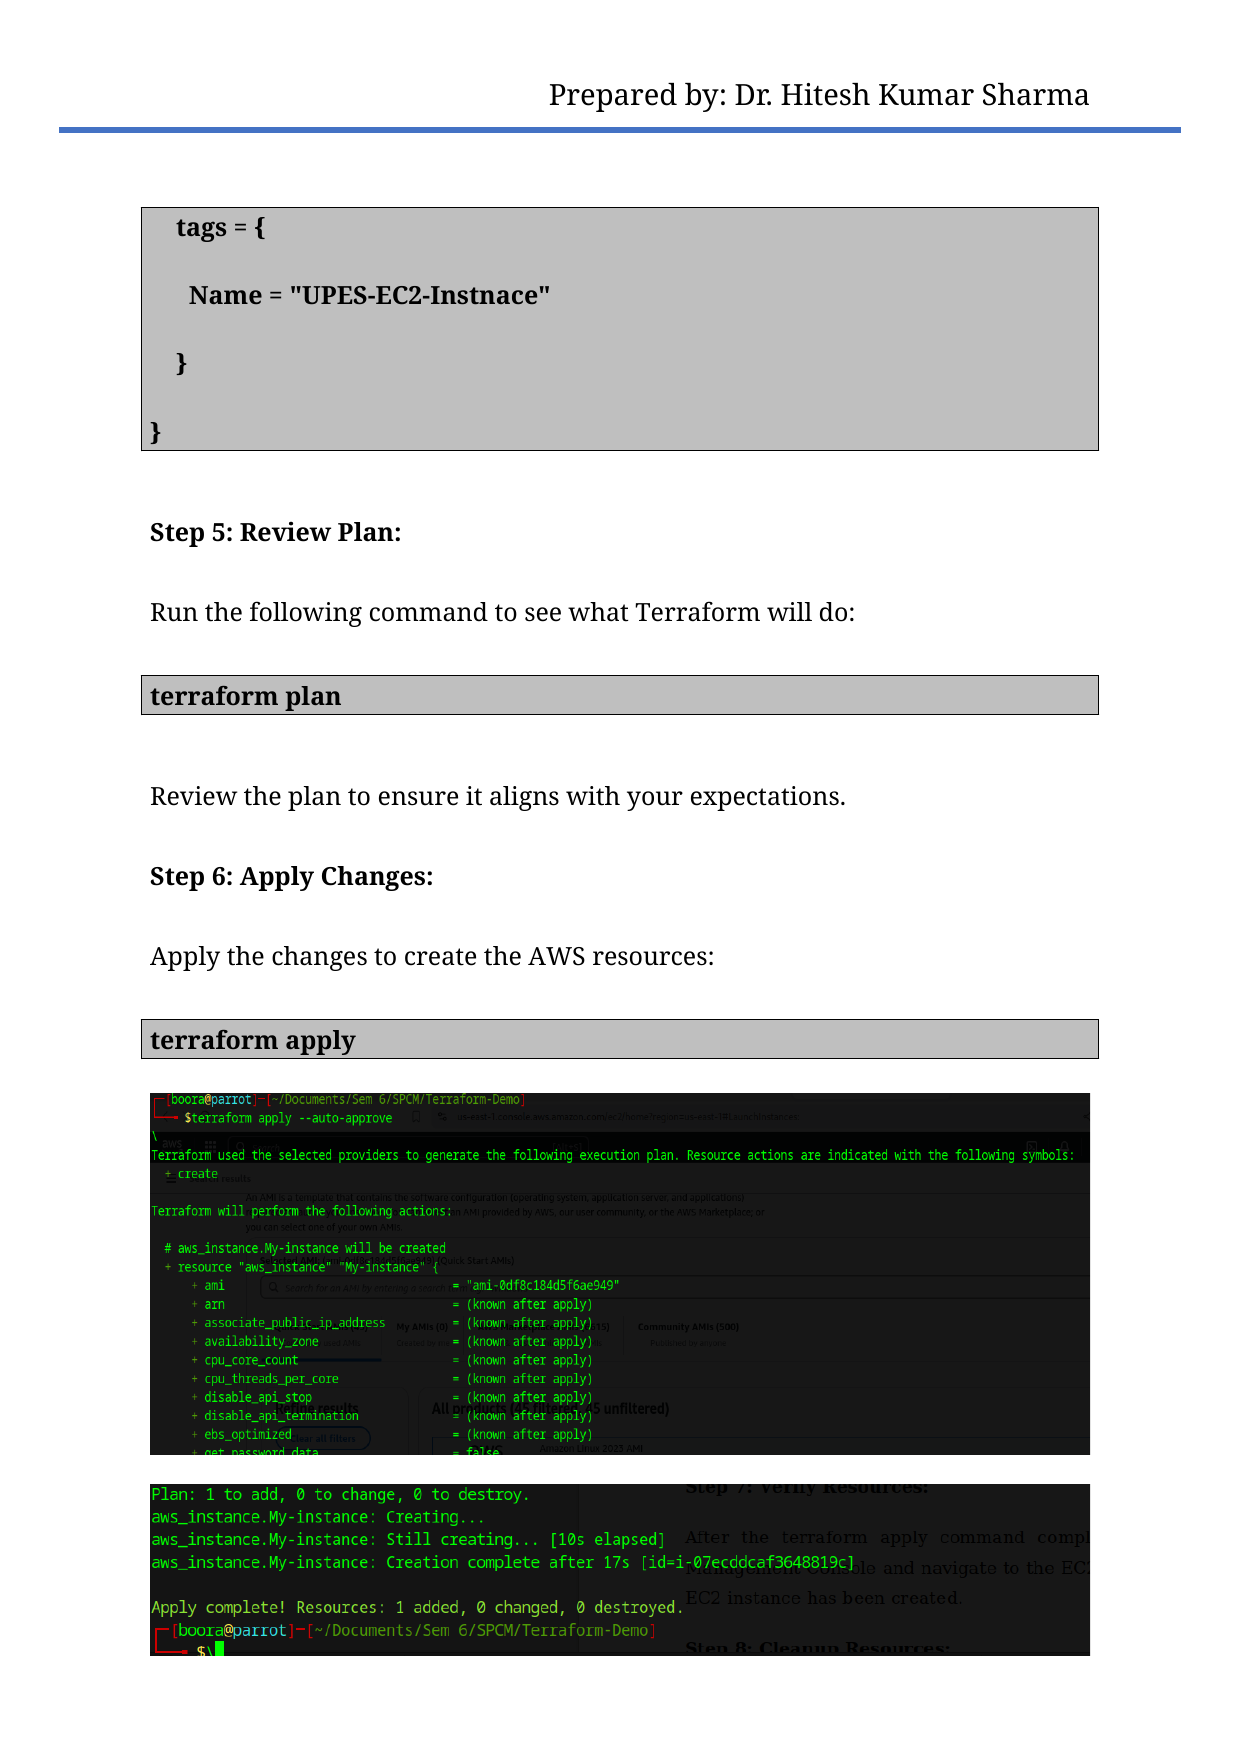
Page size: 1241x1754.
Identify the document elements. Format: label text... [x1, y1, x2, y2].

text Apply the changes to create the AWS resources: [150, 939, 1090, 973]
text Review the plan to ensure it aligns with your expectations. [150, 779, 1090, 813]
text Step 5: Review Plan: [150, 515, 1090, 549]
text tags = { [142, 208, 1098, 244]
text terraform plan [142, 676, 1098, 714]
text Name = "UPES-EC2-Instnace" [142, 275, 1098, 312]
text Step 6: Apply Changes: [150, 859, 1090, 893]
text } [142, 411, 1098, 450]
text terraform apply [142, 1020, 1098, 1058]
text Run the following command to see what Terraform will do: [150, 595, 1090, 629]
picture [150, 1484, 1091, 1656]
text } [142, 343, 1098, 380]
picture [150, 1093, 1091, 1455]
